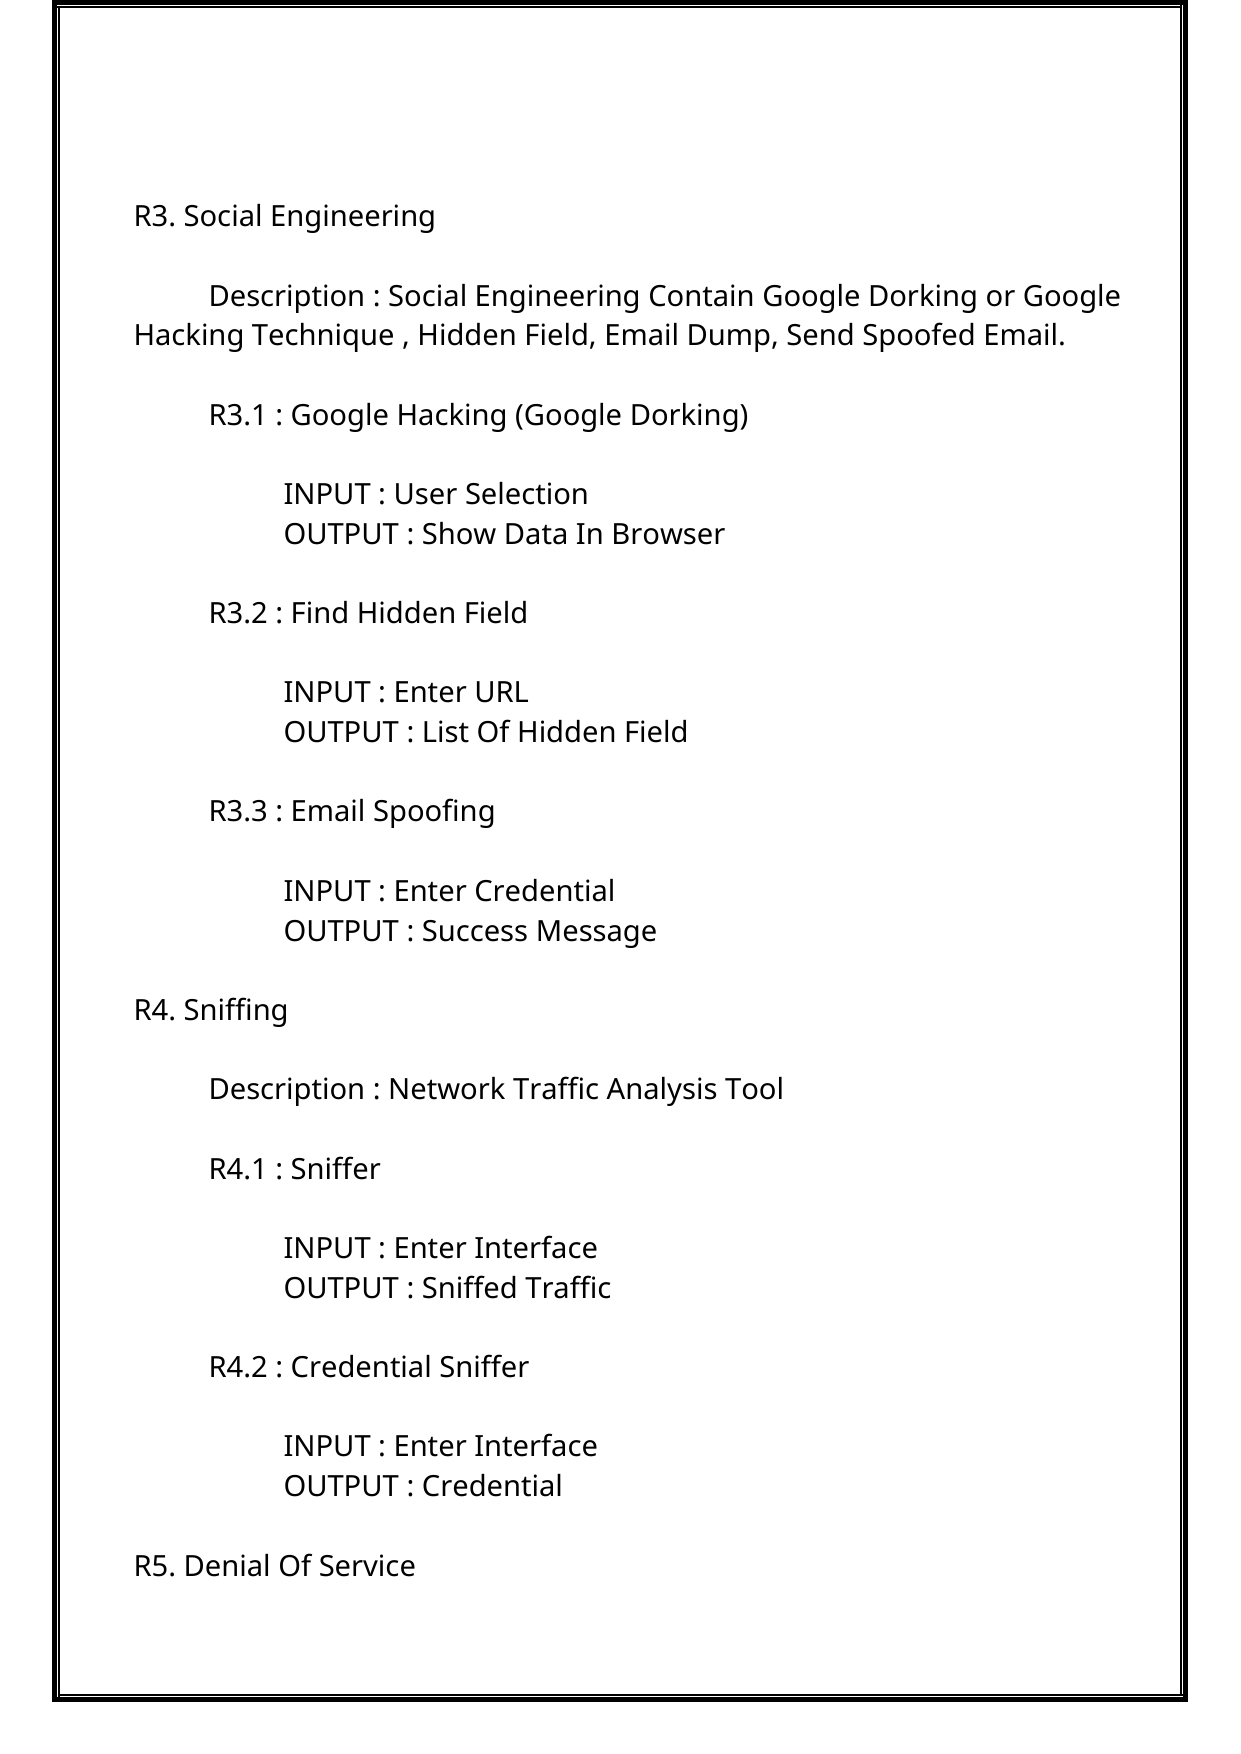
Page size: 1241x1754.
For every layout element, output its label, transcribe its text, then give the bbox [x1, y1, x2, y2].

text OUTPUT : Show Data In Browser [133, 513, 1176, 553]
text OUTPUT : Sniffed Traffic [133, 1267, 1176, 1307]
text OUTPUT : Success Message [133, 910, 1176, 949]
text R3.2 : Find Hidden Field [133, 592, 1176, 632]
text R4. Sniffing [133, 989, 1176, 1029]
text Description : Network Traffic Analysis Tool [133, 1068, 1176, 1108]
text INPUT : Enter Credential [133, 870, 1176, 910]
text INPUT : Enter URL [133, 672, 1176, 711]
text R4.2 : Credential Sniffer [133, 1346, 1176, 1386]
text R3.1 : Google Hacking (Google Dorking) [133, 394, 1176, 433]
text OUTPUT : Credential [133, 1465, 1176, 1505]
text R4.1 : Sniffer [133, 1148, 1176, 1188]
text R5. Denial Of Service [133, 1545, 1176, 1584]
text Description : Social Engineering Contain Google Dorking or Google Hacking Technique , Hidden Field, Email Dump, Send Spoofed Email. [133, 275, 1176, 354]
text OUTPUT : List Of Hidden Field [133, 711, 1176, 751]
text INPUT : Enter Interface [133, 1426, 1176, 1465]
text R3.3 : Email Spoofing [133, 791, 1176, 830]
text INPUT : Enter Interface [133, 1227, 1176, 1267]
text INPUT : User Selection [133, 473, 1176, 513]
text R3. Social Engineering [133, 156, 1176, 235]
